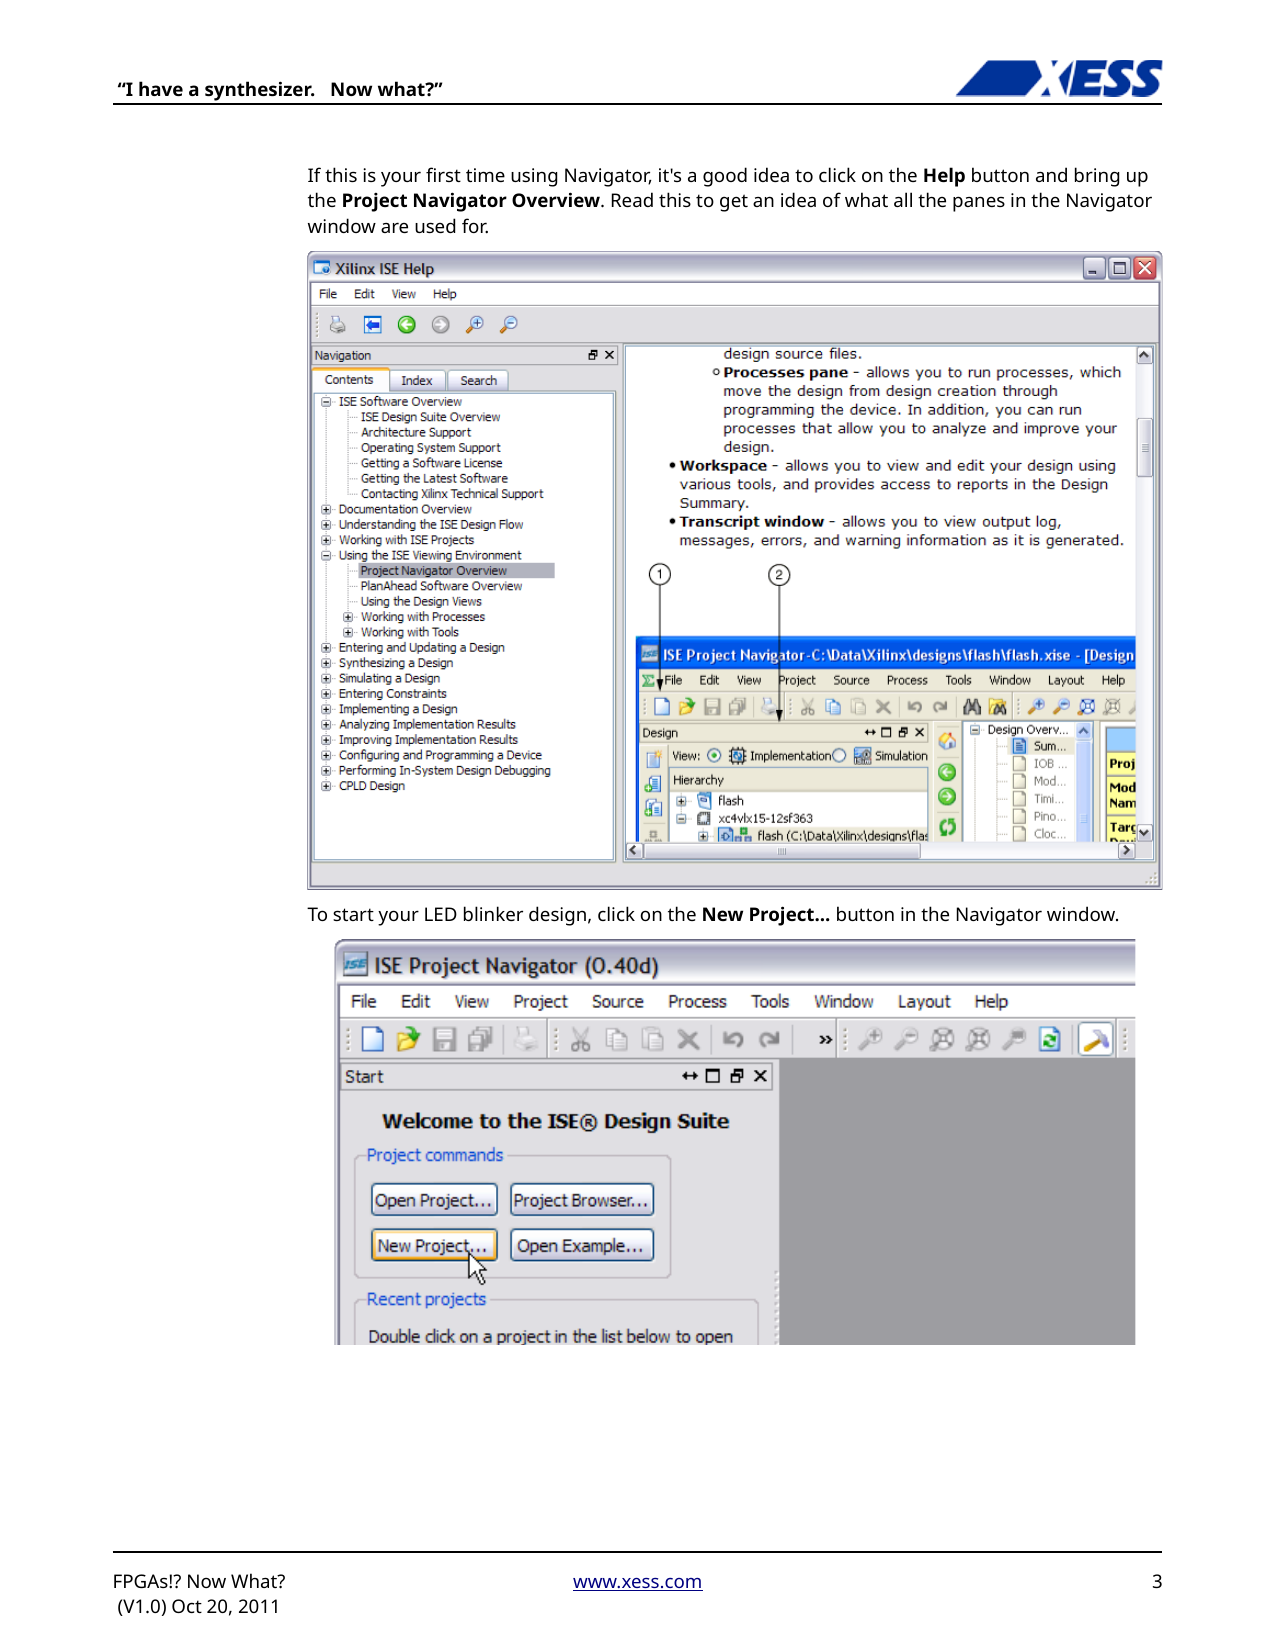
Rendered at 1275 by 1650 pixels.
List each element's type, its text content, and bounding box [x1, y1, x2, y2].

picture [307, 251, 1163, 890]
picture [334, 939, 1136, 1345]
text To start your LED blinker design, click on the New Project... button in the Navigator window. [307, 902, 1162, 927]
text If this is your first time using Navigator, it's a good idea to click on the Help button and bring up the Project Navigator Overview. Read this to get an idea of what all the panes in the Navigator window are used for. [307, 162, 1162, 238]
picture [955, 60, 1163, 97]
